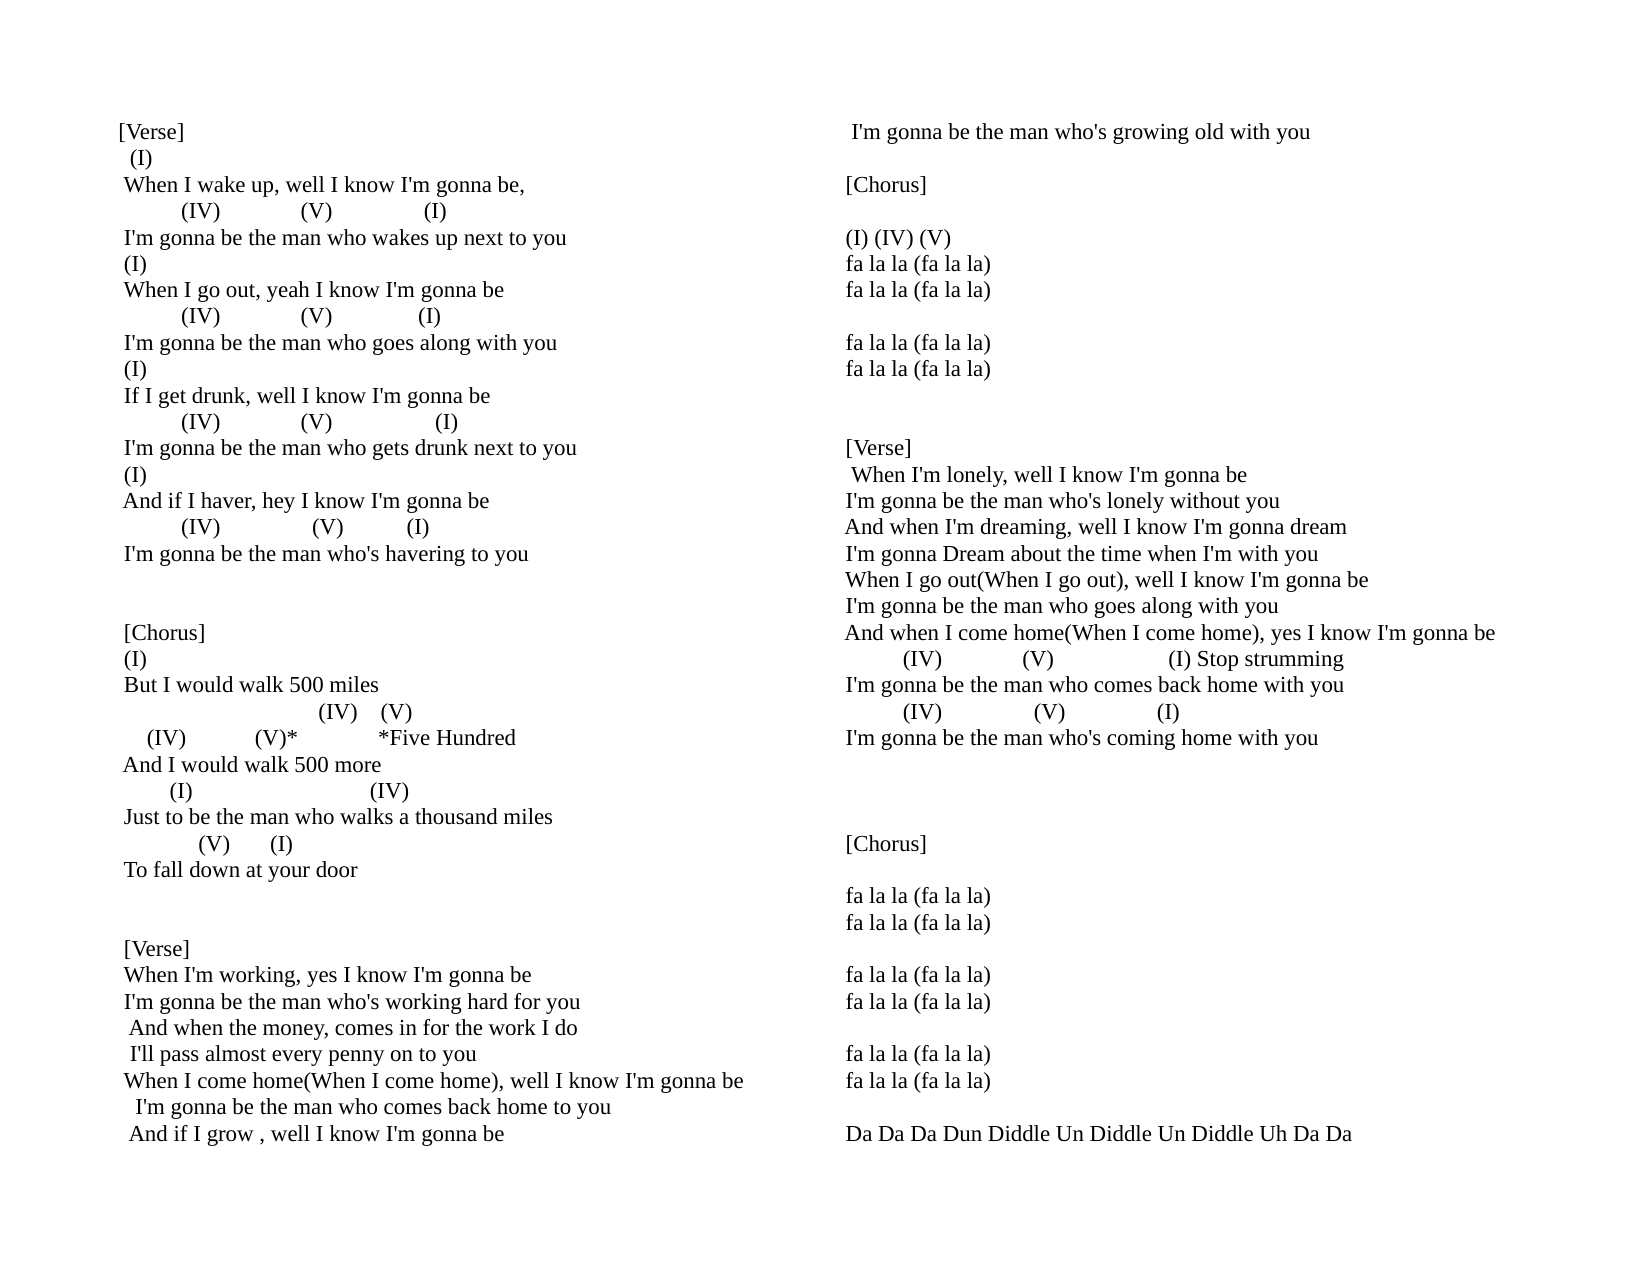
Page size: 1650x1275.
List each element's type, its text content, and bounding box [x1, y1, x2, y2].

text fa la la (fa la la) [840, 961, 1532, 988]
text fa la la (fa la la) [840, 1067, 1532, 1093]
text I'm gonna be the man who's havering to you [118, 540, 810, 566]
text [Verse] [840, 434, 1532, 461]
text fa la la (fa la la) [840, 250, 1532, 276]
text fa la la (fa la la) [840, 882, 1532, 909]
text And if I haver, hey I know I'm gonna be [118, 487, 810, 513]
text I'm gonna be the man who gets drunk next to you [118, 434, 810, 461]
text (I) [118, 355, 810, 382]
text [Chorus] [840, 830, 1532, 856]
text When I wake up, well I know I'm gonna be, [118, 171, 810, 197]
text (IV) (V) [118, 698, 810, 724]
text (IV) (V) (I) [840, 698, 1532, 724]
text (I) [118, 461, 810, 487]
text (I) [118, 645, 810, 672]
text (I) (IV) [118, 777, 810, 803]
text I'm gonna be the man who comes back home to you [118, 1093, 810, 1119]
text (IV) (V) (I) Stop strumming [840, 645, 1532, 672]
text fa la la (fa la la) [840, 988, 1532, 1014]
text (I) (IV) (V) [840, 223, 1532, 250]
text I'm gonna be the man who wakes up next to you [118, 223, 810, 250]
text I'm gonna be the man who comes back home with you [840, 672, 1532, 698]
text I'm gonna be the man who's working hard for you [118, 988, 810, 1014]
text Just to be the man who walks a thousand miles [118, 803, 810, 830]
text (IV) (V) (I) [118, 197, 810, 223]
text And if I grow , well I know I'm gonna be [118, 1119, 810, 1146]
text I'm gonna be the man who's growing old with you [840, 118, 1532, 144]
text To fall down at your door [118, 856, 810, 882]
text fa la la (fa la la) [840, 276, 1532, 303]
text (IV) (V) (I) [118, 513, 810, 540]
text fa la la (fa la la) [840, 355, 1532, 382]
text If I get drunk, well I know I'm gonna be [118, 382, 810, 408]
text [Chorus] [118, 619, 810, 645]
text When I'm lonely, well I know I'm gonna be [840, 461, 1532, 487]
text When I'm working, yes I know I'm gonna be [118, 961, 810, 988]
text Da Da Da Dun Diddle Un Diddle Un Diddle Uh Da Da [840, 1119, 1532, 1146]
text [Chorus] [840, 171, 1532, 197]
text fa la la (fa la la) [840, 909, 1532, 935]
text I'm gonna be the man who's coming home with you [840, 724, 1532, 751]
text And when I come home(When I come home), yes I know I'm gonna be [840, 619, 1532, 645]
text (I) [118, 144, 810, 171]
text (IV) (V) (I) [118, 408, 810, 434]
text (I) [118, 250, 810, 276]
text I'm gonna be the man who's lonely without you [840, 487, 1532, 513]
text When I go out(When I go out), well I know I'm gonna be [840, 566, 1532, 592]
text I'm gonna Dream about the time when I'm with you [840, 540, 1532, 566]
text When I go out, yeah I know I'm gonna be [118, 276, 810, 303]
text And when I'm dreaming, well I know I'm gonna dream [840, 513, 1532, 540]
text fa la la (fa la la) [840, 329, 1532, 355]
text (IV) (V)* *Five Hundred [118, 724, 810, 751]
text (V) (I) [118, 830, 810, 856]
text And when the money, comes in for the work I do [118, 1014, 810, 1041]
text fa la la (fa la la) [840, 1041, 1532, 1067]
text But I would walk 500 miles [118, 672, 810, 698]
text And I would walk 500 more [118, 751, 810, 777]
text I'm gonna be the man who goes along with you [118, 329, 810, 355]
text [Verse] [118, 935, 810, 961]
text (IV) (V) (I) [118, 303, 810, 329]
text [Verse] [118, 118, 810, 144]
text When I come home(When I come home), well I know I'm gonna be [118, 1067, 810, 1093]
text I'll pass almost every penny on to you [118, 1041, 810, 1067]
text I'm gonna be the man who goes along with you [840, 592, 1532, 619]
